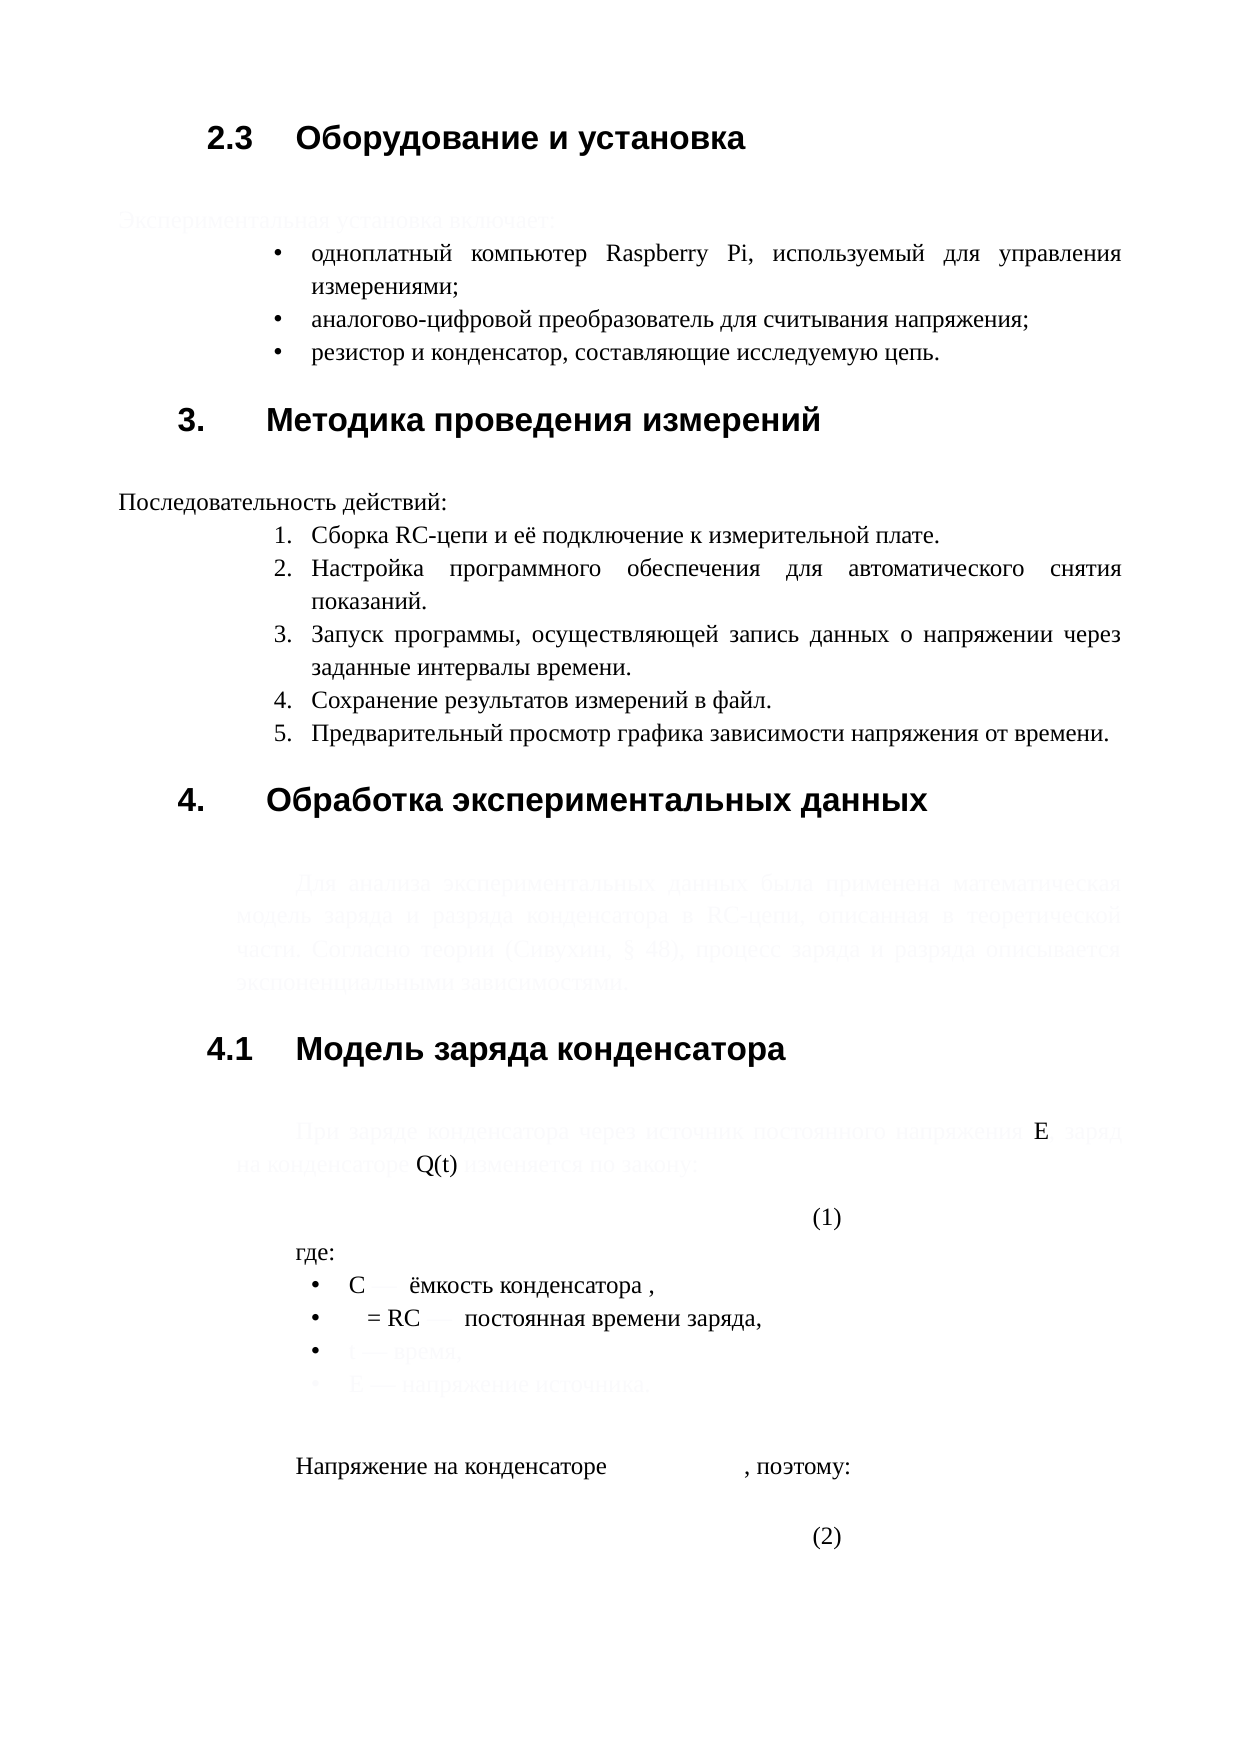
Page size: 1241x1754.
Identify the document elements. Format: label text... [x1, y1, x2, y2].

list C — ёмкость конденсатора , [311, 1270, 1122, 1299]
list Сборка RC-цепи и её подключение к измерительной плате. [274, 520, 1122, 549]
list Запуск программы, осуществляющей запись данных о напряжении через заданные интервалы времени. [274, 619, 1122, 681]
text (1) [236, 1182, 1122, 1233]
list Настройка программного обеспечения для автоматического снятия показаний. [274, 553, 1122, 615]
text (2) [236, 1501, 1122, 1551]
text Для анализа экспериментальных данных была применена математическая модель заряда и разряда конденсатора в RC-цепи, описанная в теоретической части. Согласно теории (Сивухин, § 48), процесс заряда и разряда описывается экспоненциальными зависимостями. [236, 868, 1122, 995]
list = RC — постоянная времени заряда, [311, 1303, 1122, 1332]
text Экспериментальная установка включает: [118, 205, 1122, 234]
text При заряде конденсатора через источник постоянного напряжения E, заряд на конденсаторе Q(t) изменяется по закону: [236, 1116, 1122, 1178]
subtitle Оборудование и установка [148, 118, 1122, 157]
list резистор и конденсатор, составляющие исследуемую цепь. [274, 337, 1122, 366]
subtitle Обработка экспериментальных данных [118, 781, 1122, 819]
list t — время, [311, 1336, 1122, 1365]
text где: [236, 1237, 1122, 1266]
list одноплатный компьютер Raspberry Pi, используемый для управления измерениями; [274, 238, 1122, 300]
text Последовательность действий: [118, 487, 1122, 516]
list аналогово-цифровой преобразователь для считывания напряжения; [274, 304, 1122, 333]
subtitle Модель заряда конденсатора [148, 1029, 1122, 1068]
text Напряжение на конденсаторе , поэтому: [236, 1435, 1122, 1497]
list Предварительный просмотр графика зависимости напряжения от времени. [274, 718, 1122, 747]
subtitle Методика проведения измерений [118, 400, 1122, 438]
list Сохранение результатов измерений в файл. [274, 685, 1122, 714]
list E — напряжение источника. [311, 1369, 1122, 1398]
